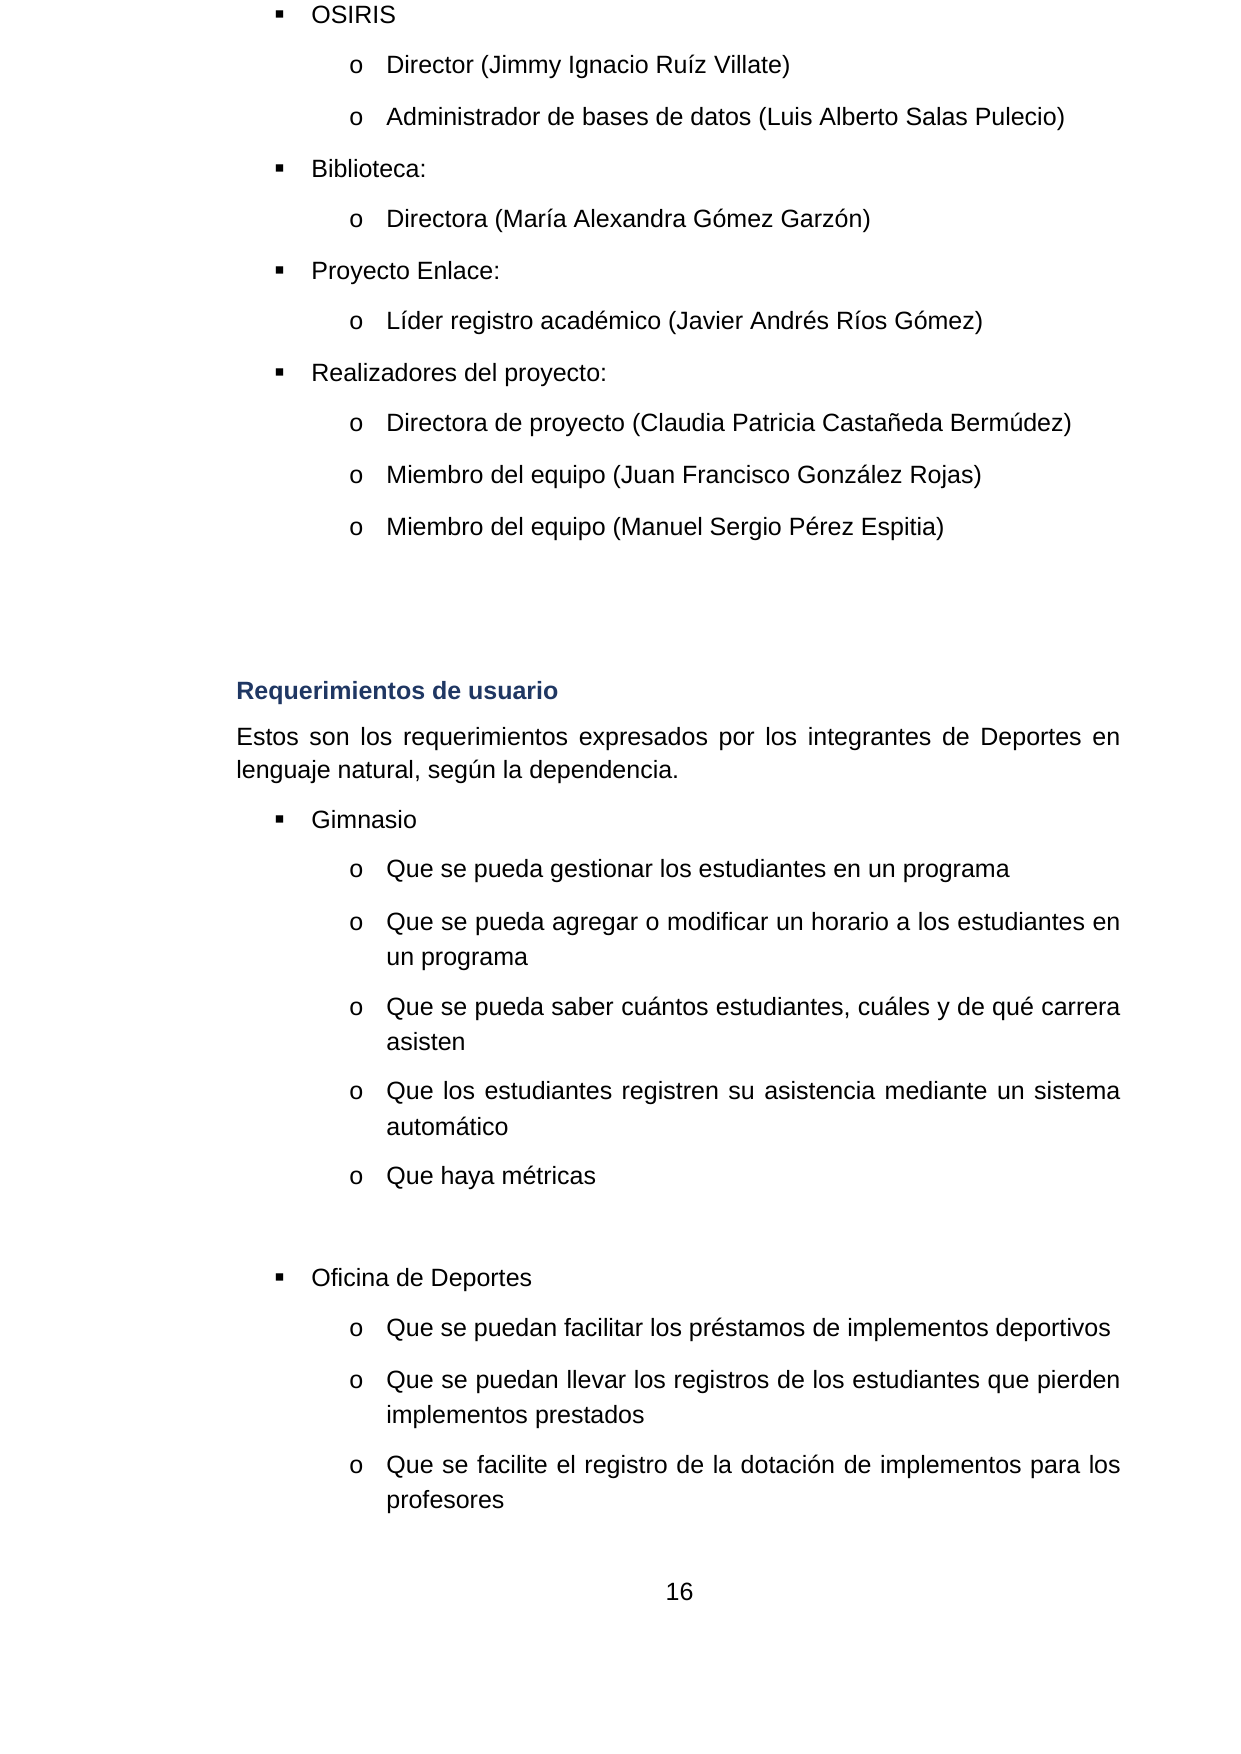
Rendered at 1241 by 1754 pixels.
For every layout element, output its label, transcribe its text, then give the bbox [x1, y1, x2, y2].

list Que se puedan facilitar los préstamos de implementos deportivos [349, 1313, 1122, 1344]
list Biblioteca: [274, 154, 1122, 183]
list Oficina de Deportes [274, 1263, 1122, 1292]
list Realizadores del proyecto: [274, 358, 1122, 387]
list Que los estudiantes registren su asistencia mediante un sistema automático [349, 1076, 1122, 1140]
list Director (Jimmy Ignacio Ruíz Villate) [349, 50, 1122, 81]
list Directora (María Alexandra Gómez Garzón) [349, 204, 1122, 235]
list Que se facilite el registro de la dotación de implementos para los profesores [349, 1450, 1122, 1514]
text Estos son los requerimientos expresados por los integrantes de Deportes en lenguaje natural, según la dependencia. [236, 722, 1122, 784]
list Administrador de bases de datos (Luis Alberto Salas Pulecio) [349, 102, 1122, 133]
list Que se puedan llevar los registros de los estudiantes que pierden implementos prestados [349, 1365, 1122, 1429]
list Que se pueda saber cuántos estudiantes, cuáles y de qué carrera asisten [349, 991, 1122, 1055]
subtitle Requerimientos de usuario [236, 676, 1122, 705]
list Proyecto Enlace: [274, 256, 1122, 285]
list Que se pueda agregar o modificar un horario a los estudiantes en un programa [349, 907, 1122, 971]
list Gimnasio [274, 804, 1122, 833]
list Que haya métricas [349, 1161, 1122, 1192]
list Líder registro académico (Javier Andrés Ríos Gómez) [349, 306, 1122, 337]
list Miembro del equipo (Manuel Sergio Pérez Espitia) [349, 512, 1122, 543]
list Directora de proyecto (Claudia Patricia Castañeda Bermúdez) [349, 408, 1122, 439]
list Miembro del equipo (Juan Francisco González Rojas) [349, 460, 1122, 491]
list Que se pueda gestionar los estudiantes en un programa [349, 854, 1122, 885]
list OSIRIS [274, 0, 1122, 29]
